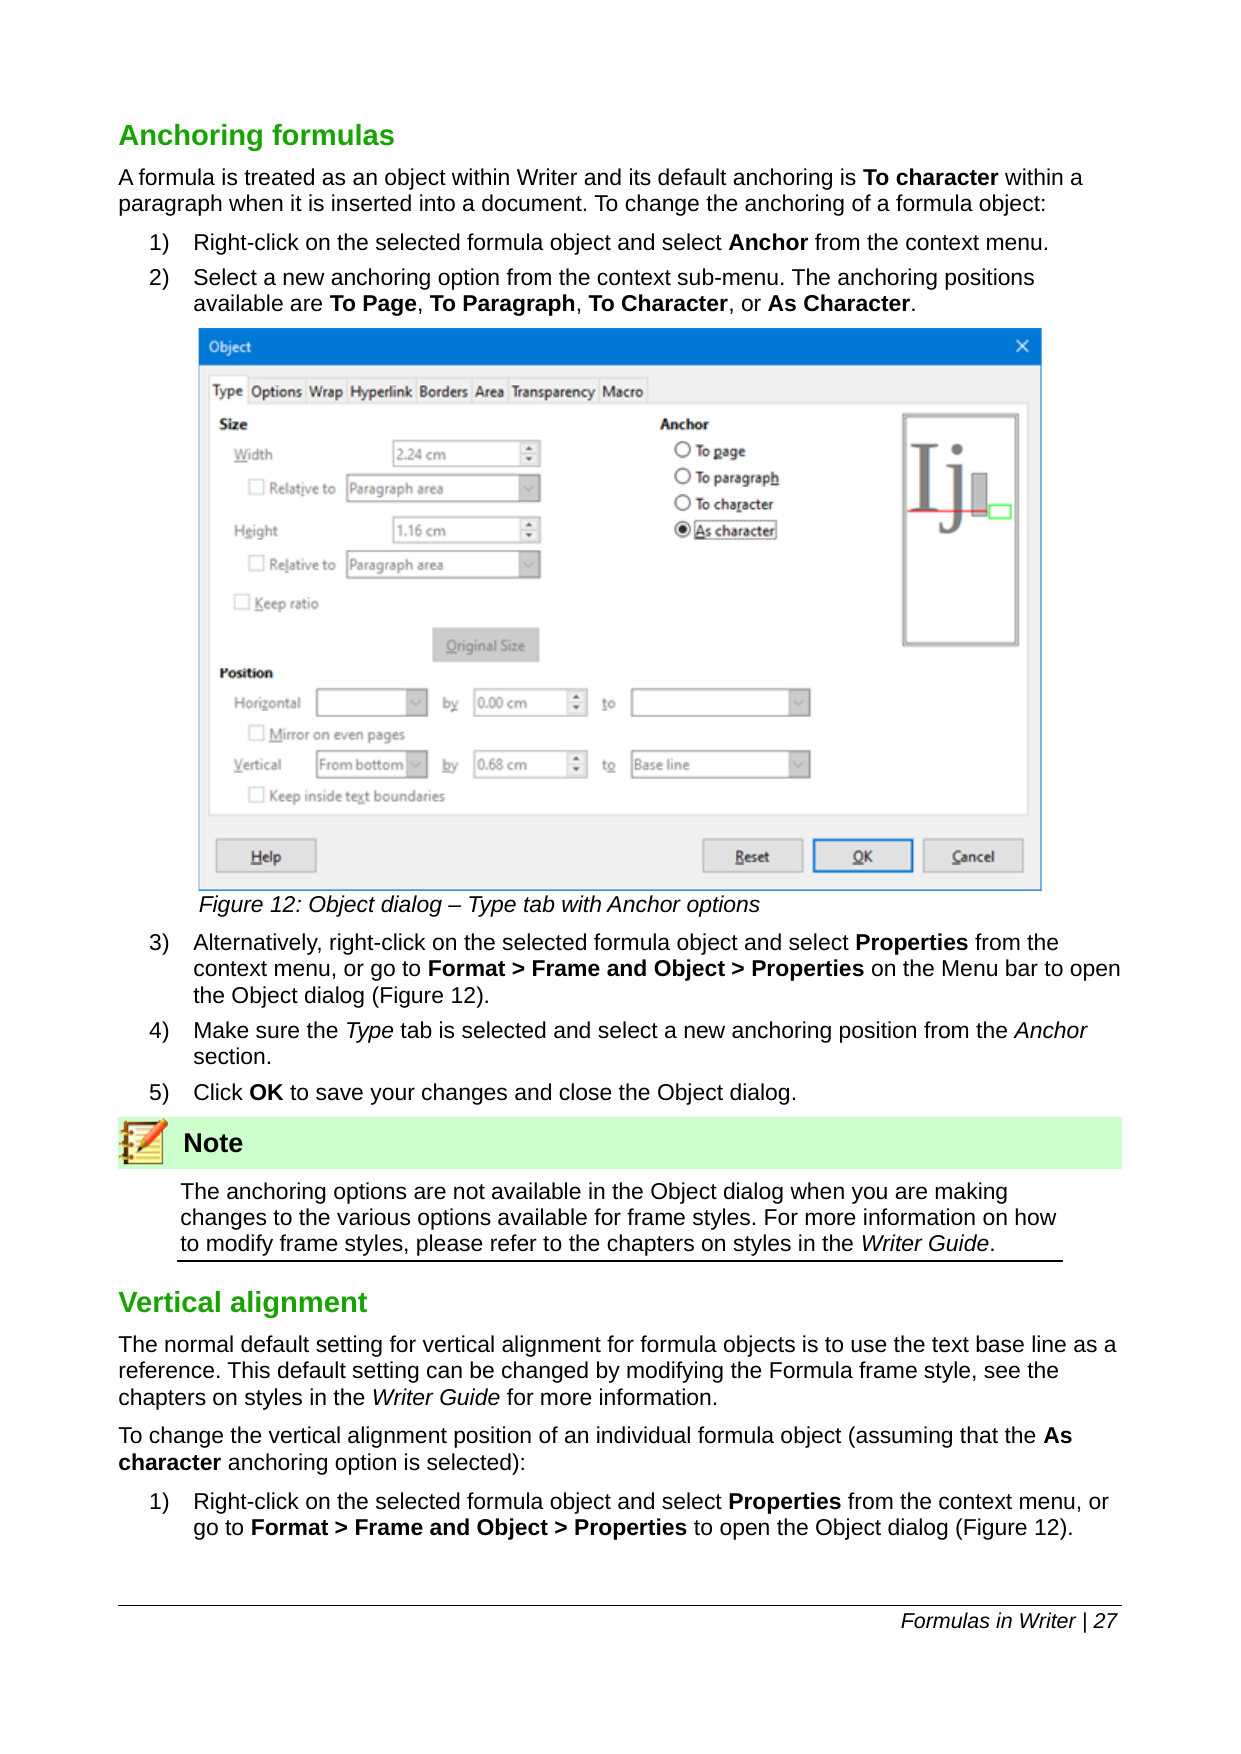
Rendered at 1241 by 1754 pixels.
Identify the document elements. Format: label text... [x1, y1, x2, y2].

text A formula is treated as an object within Writer and its default anchoring is To character within a paragraph when it is inserted into a document. To change the anchoring of a formula object: [118, 163, 1122, 216]
text Figure 12: Object dialog – Type tab with Anchor options [198, 891, 1042, 917]
subtitle Vertical alignment [118, 1286, 1122, 1319]
text The anchoring options are not available in the Object dialog when you are making changes to the various options available for frame styles. For more information on how to modify frame styles, please refer to the chapters on styles in the Writer Guide. [177, 1175, 1063, 1260]
list Alternatively, right-click on the selected formula object and select Properties from the context menu, or go to Format > Frame and Object > Properties on the Menu bar to open the Object dialog (Figure 12). [169, 929, 1122, 1008]
list Click OK to save your changes and close the Object dialog. [169, 1078, 1122, 1105]
subtitle Anchoring formulas [118, 118, 1122, 152]
list Right-click on the selected formula object and select Anchor from the context menu. [169, 229, 1122, 255]
picture [119, 1117, 170, 1168]
text The normal default setting for vertical alignment for formula objects is to use the text base line as a reference. This default setting can be changed by modifying the Formula frame style, see the chapters on styles in the Writer Guide for more information. [118, 1331, 1122, 1410]
text To change the vertical alignment position of an individual formula object (assuming that the As character anchoring option is selected): [118, 1422, 1122, 1475]
list Right-click on the selected formula object and select Properties from the context menu, or go to Format > Frame and Object > Properties to open the Object dialog (Figure 12). [169, 1488, 1122, 1540]
list Select a new anchoring option from the context sub-menu. The anchoring positions available are To Page, To Paragraph, To Character, or As Character. [169, 264, 1122, 317]
subtitle Note [118, 1117, 1122, 1169]
picture [198, 328, 1042, 891]
list Make sure the Type tab is selected and select a new anchoring position from the Anchor section. [169, 1017, 1122, 1070]
